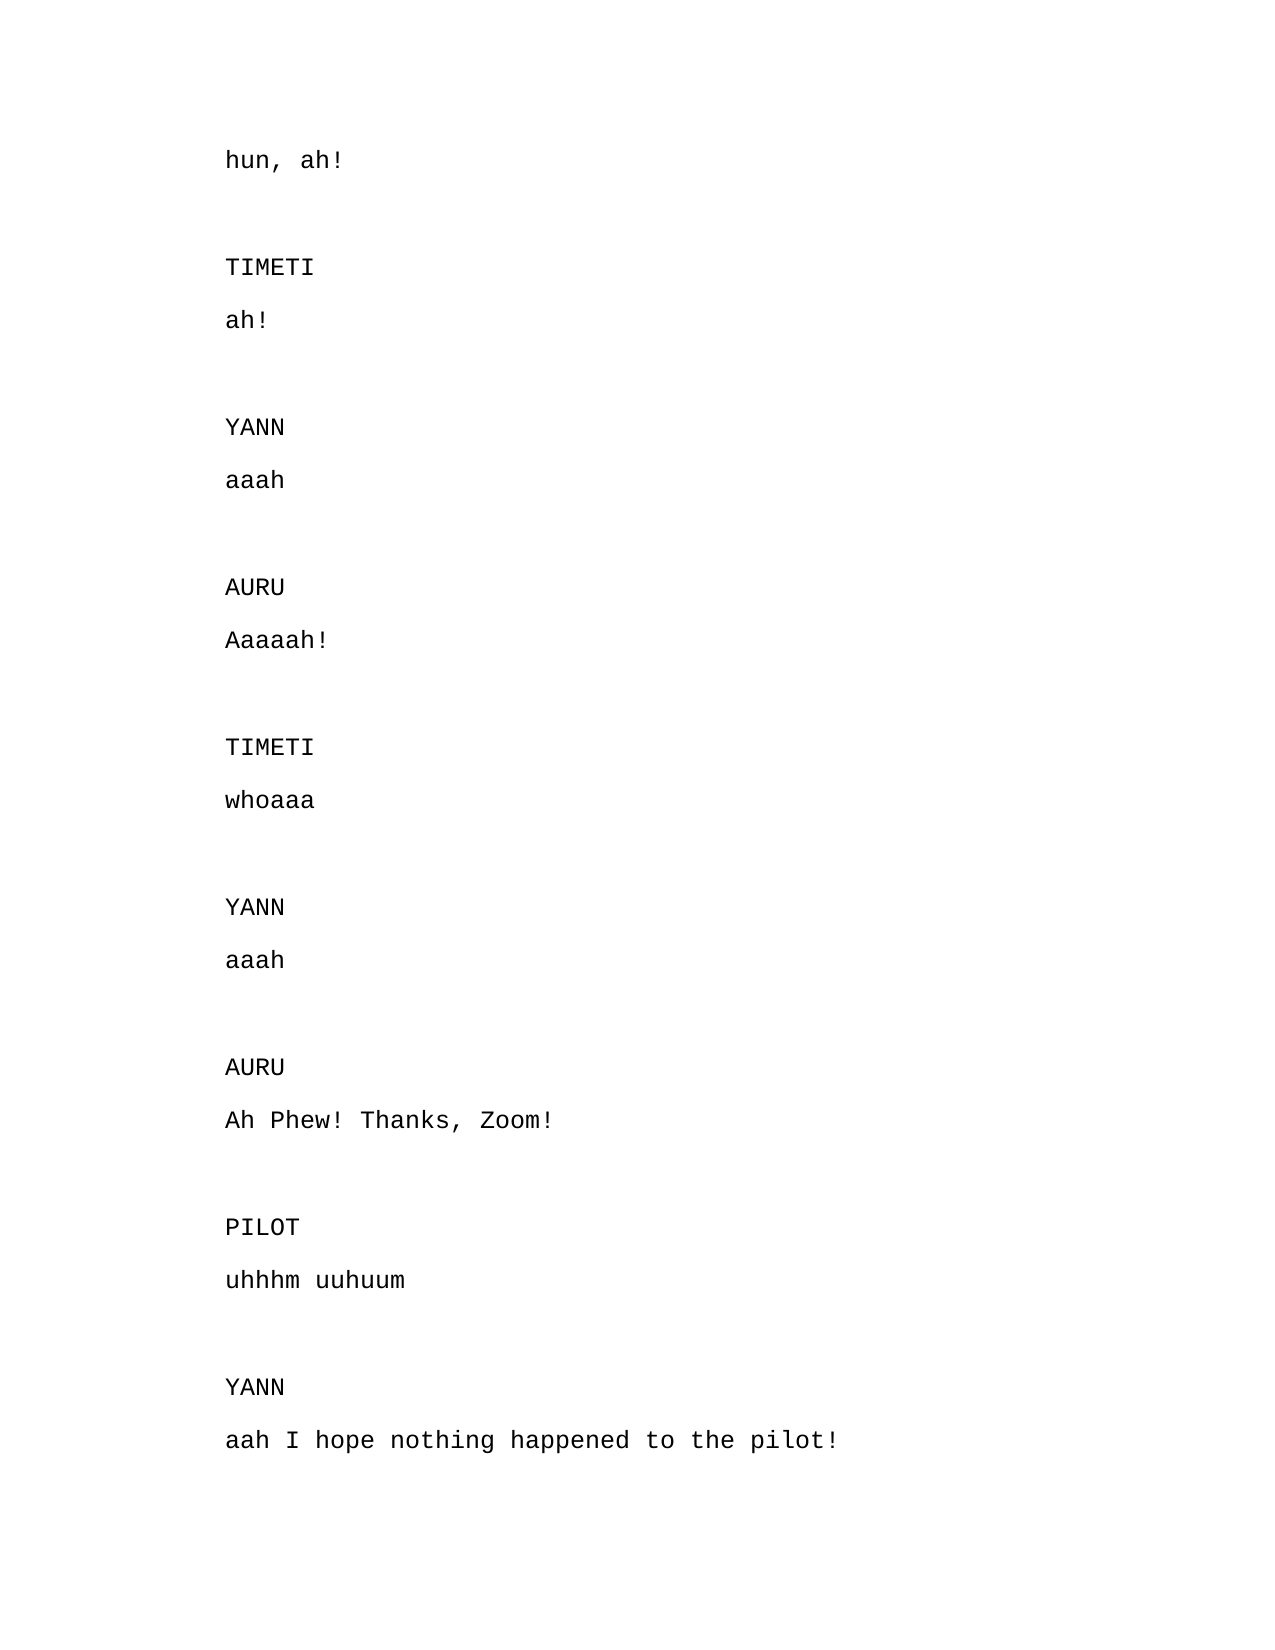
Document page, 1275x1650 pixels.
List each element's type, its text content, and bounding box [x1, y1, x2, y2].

text TIMETI [225, 734, 1125, 763]
text aah I hope nothing happened to the pilot! [225, 1428, 1125, 1456]
text hun, ah! [225, 148, 1125, 176]
text whoaaa [225, 788, 1125, 816]
text uhhhm uuhuum [225, 1268, 1125, 1296]
text AURU [225, 1054, 1125, 1083]
text AURU [225, 574, 1125, 603]
text aaah [225, 948, 1125, 976]
text YANN [225, 1374, 1125, 1403]
text TIMETI [225, 254, 1125, 283]
text YANN [225, 894, 1125, 923]
text PILOT [225, 1214, 1125, 1243]
text YANN [225, 414, 1125, 443]
text aaah [225, 468, 1125, 496]
text ah! [225, 308, 1125, 336]
text Ah Phew! Thanks, Zoom! [225, 1108, 1125, 1136]
text Aaaaah! [225, 628, 1125, 656]
